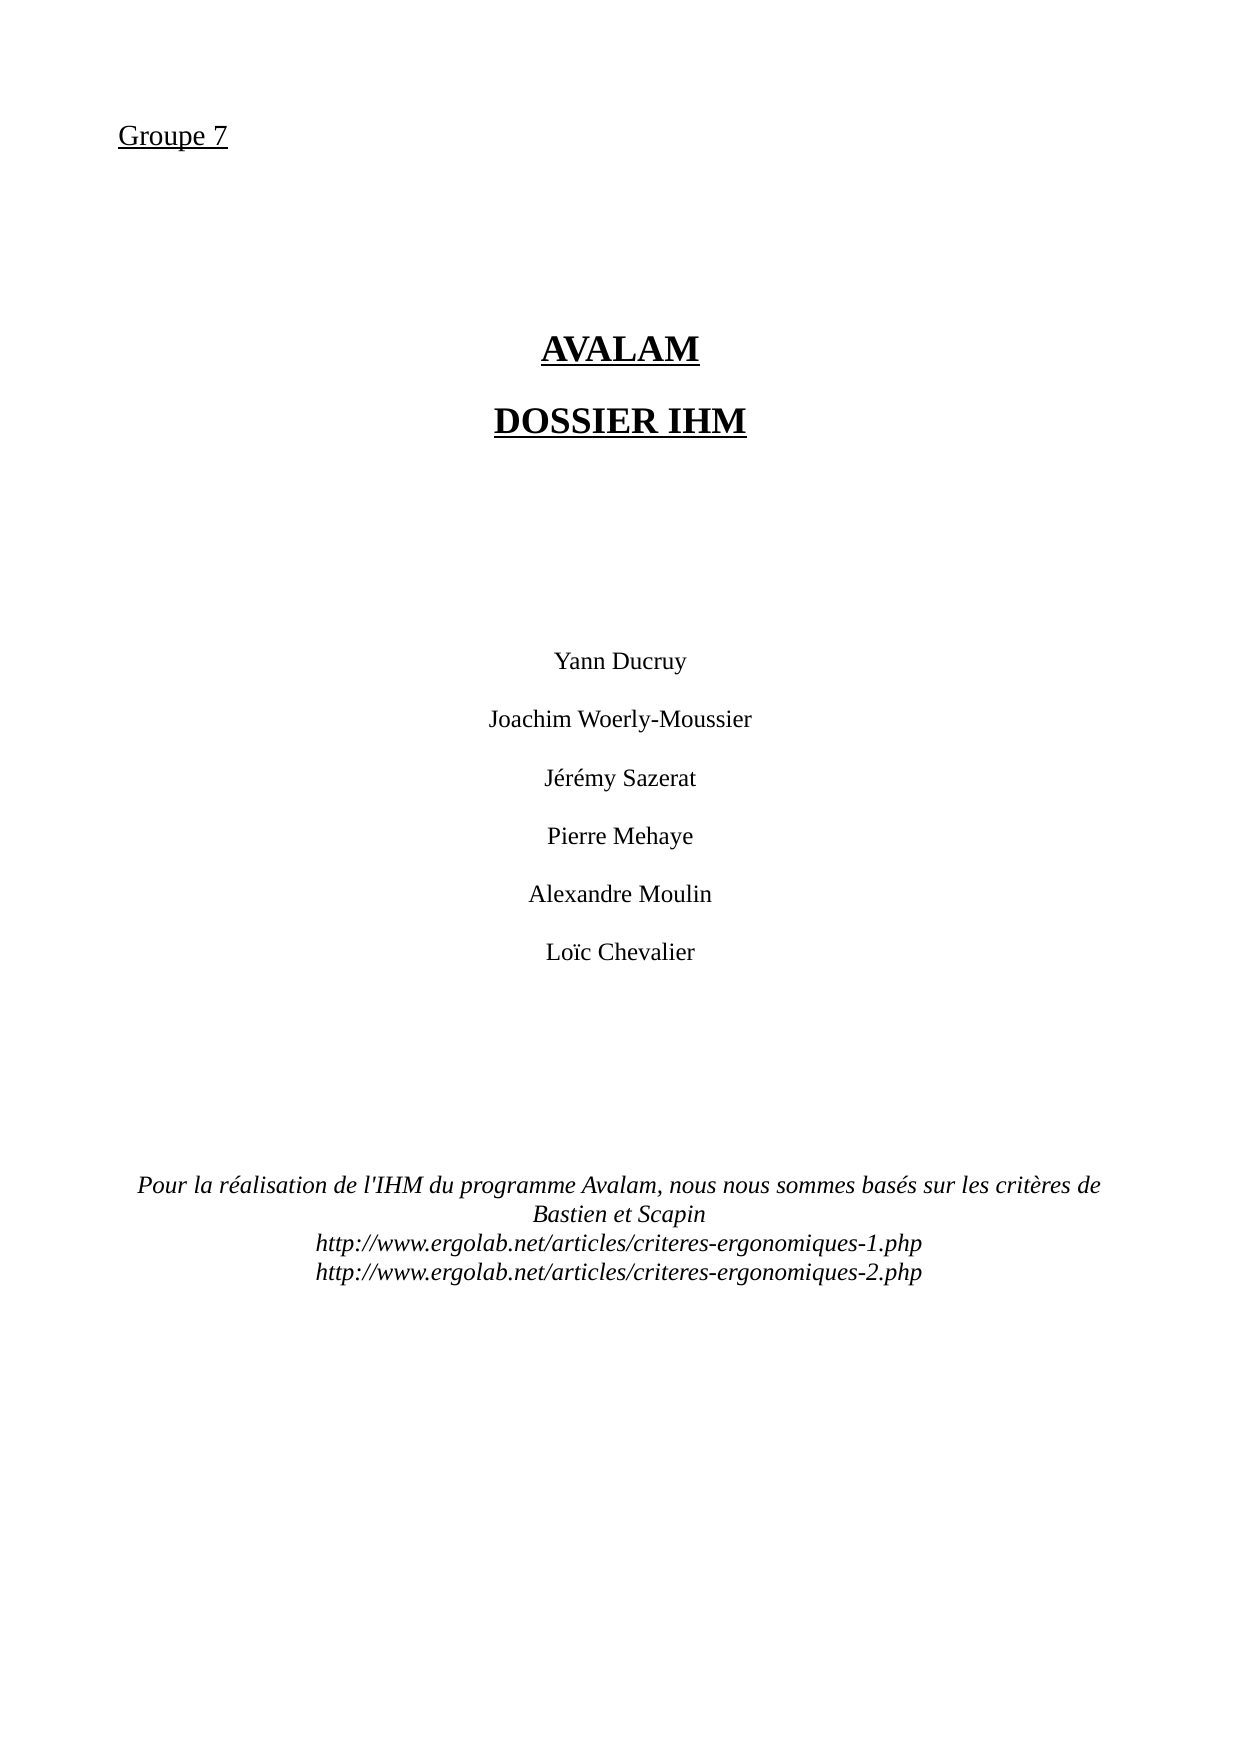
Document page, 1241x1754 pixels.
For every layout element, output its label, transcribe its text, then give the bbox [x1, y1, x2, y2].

text http://www.ergolab.net/articles/criteres-ergonomiques-1.php http://www.ergolab.net/articles/criteres-ergonomiques-2.php [118, 1228, 1122, 1285]
text Loïc Chevalier [118, 937, 1122, 966]
text Groupe 7 [118, 118, 1122, 152]
text Joachim Woerly-Moussier [118, 704, 1122, 733]
text Alexandre Moulin [118, 879, 1122, 908]
text Jérémy Sazerat [118, 763, 1122, 791]
text Yann Ducruy [118, 646, 1122, 675]
text Pour la réalisation de l'IHM du programme Avalam, nous nous sommes basés sur les critères de Bastien et Scapin [118, 1170, 1122, 1228]
text Pierre Mehaye [118, 821, 1122, 850]
text AVALAM [118, 326, 1122, 369]
text DOSSIER IHM [118, 399, 1122, 442]
